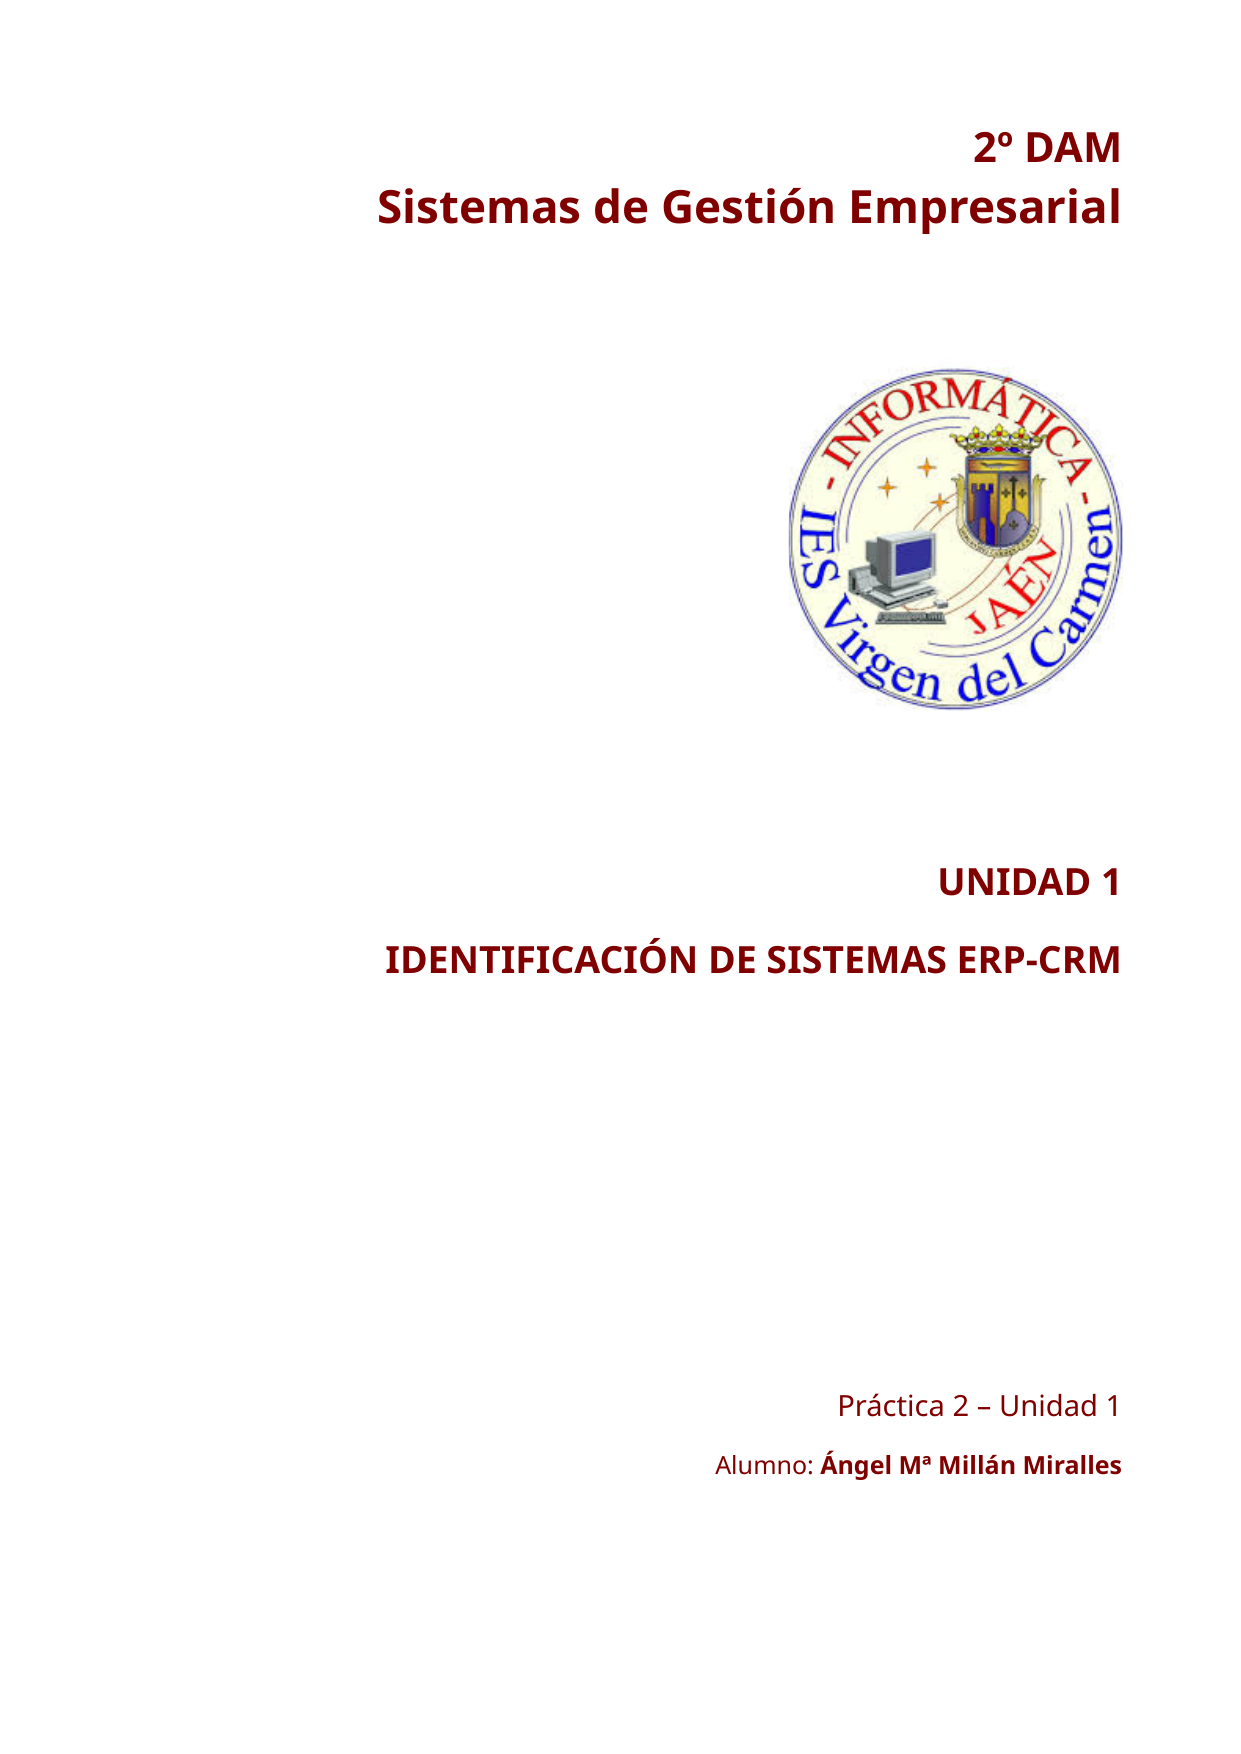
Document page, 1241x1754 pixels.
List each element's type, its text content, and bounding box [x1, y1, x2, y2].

picture [788, 342, 1124, 711]
subtitle UNIDAD 1 [118, 856, 1122, 907]
subtitle IDENTIFICACIÓN DE SISTEMAS ERP-CRM [118, 934, 1122, 985]
text 2º DAM [118, 118, 1122, 175]
text Alumno: Ángel Mª Millán Miralles [118, 1447, 1122, 1481]
text Práctica 2 – Unidad 1 [118, 1385, 1122, 1425]
text Sistemas de Gestión Empresarial [118, 175, 1122, 237]
